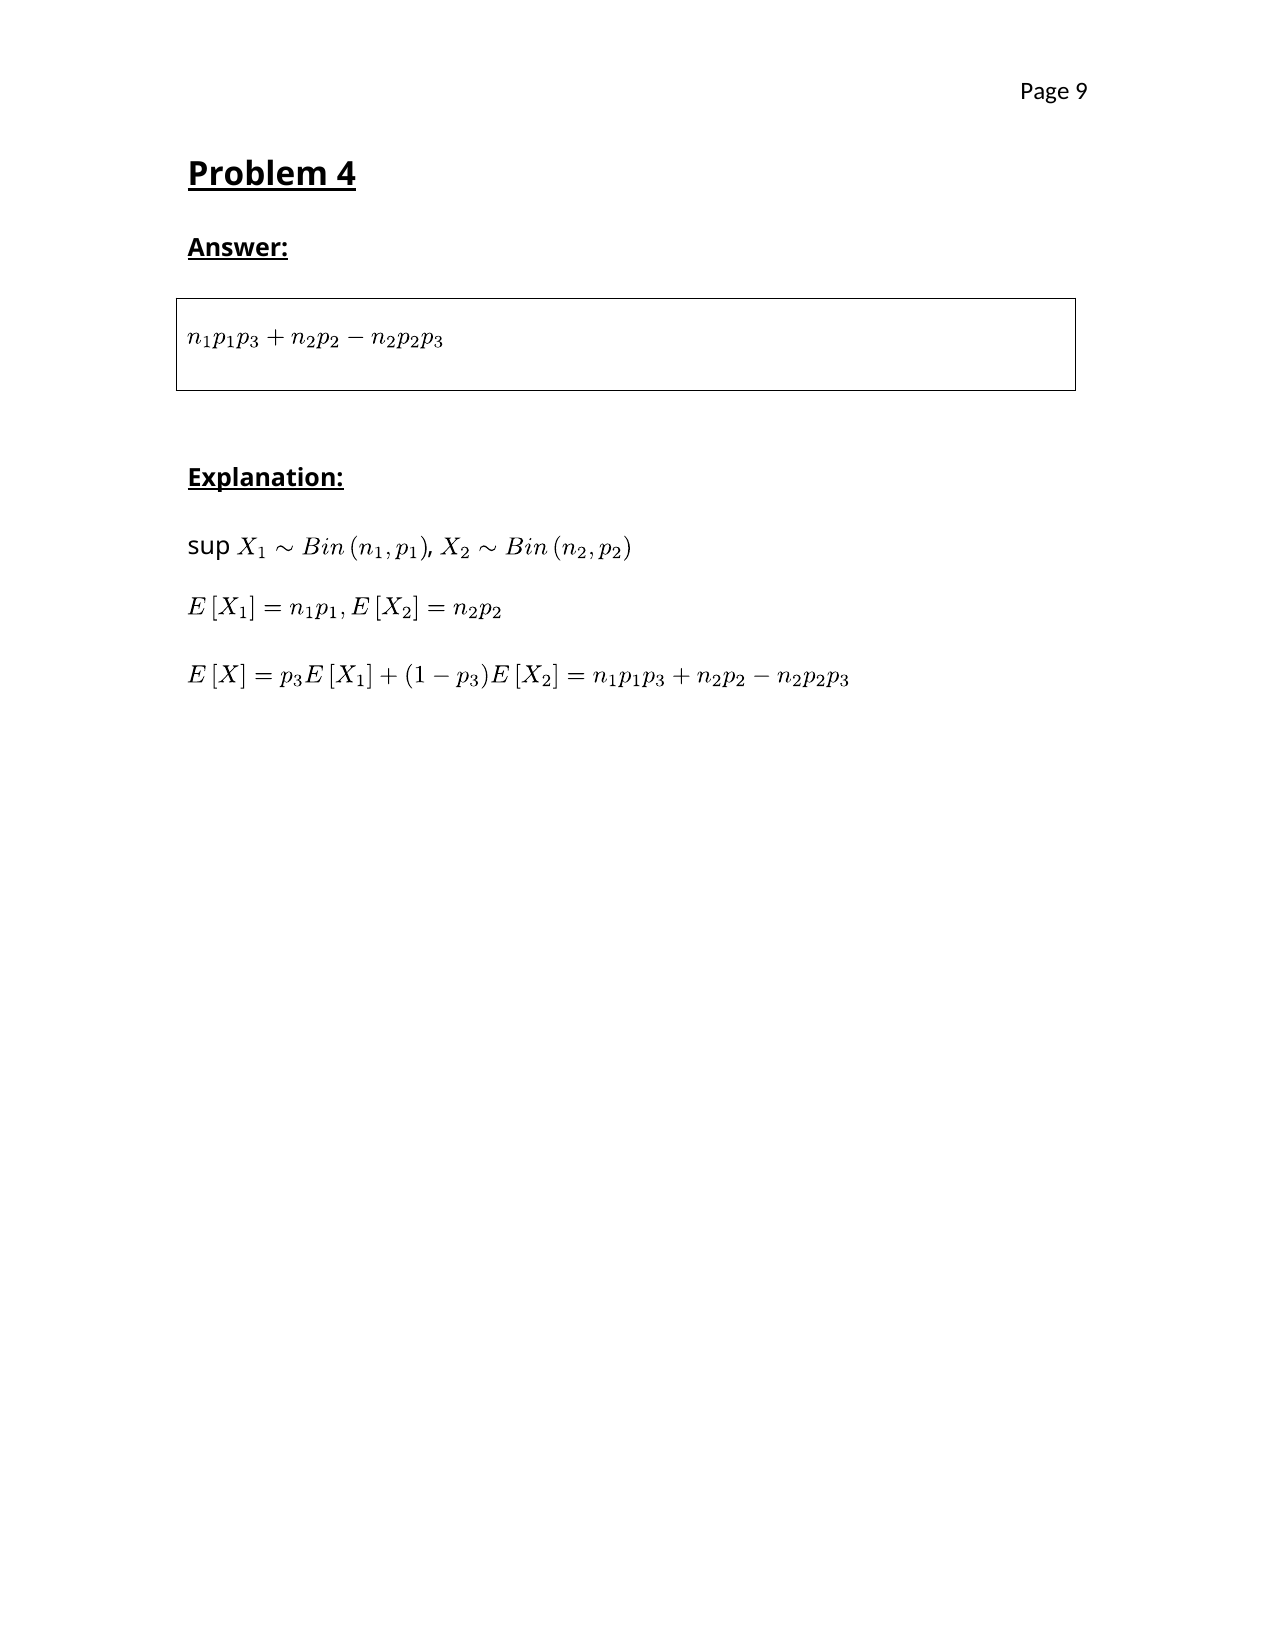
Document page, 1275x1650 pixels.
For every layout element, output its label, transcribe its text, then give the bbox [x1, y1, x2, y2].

table_header [177, 299, 1075, 390]
text Answer: [187, 229, 1087, 263]
text Explanation: [187, 459, 1087, 493]
text Problem 4 [187, 150, 1087, 195]
text sup , [187, 527, 1087, 562]
